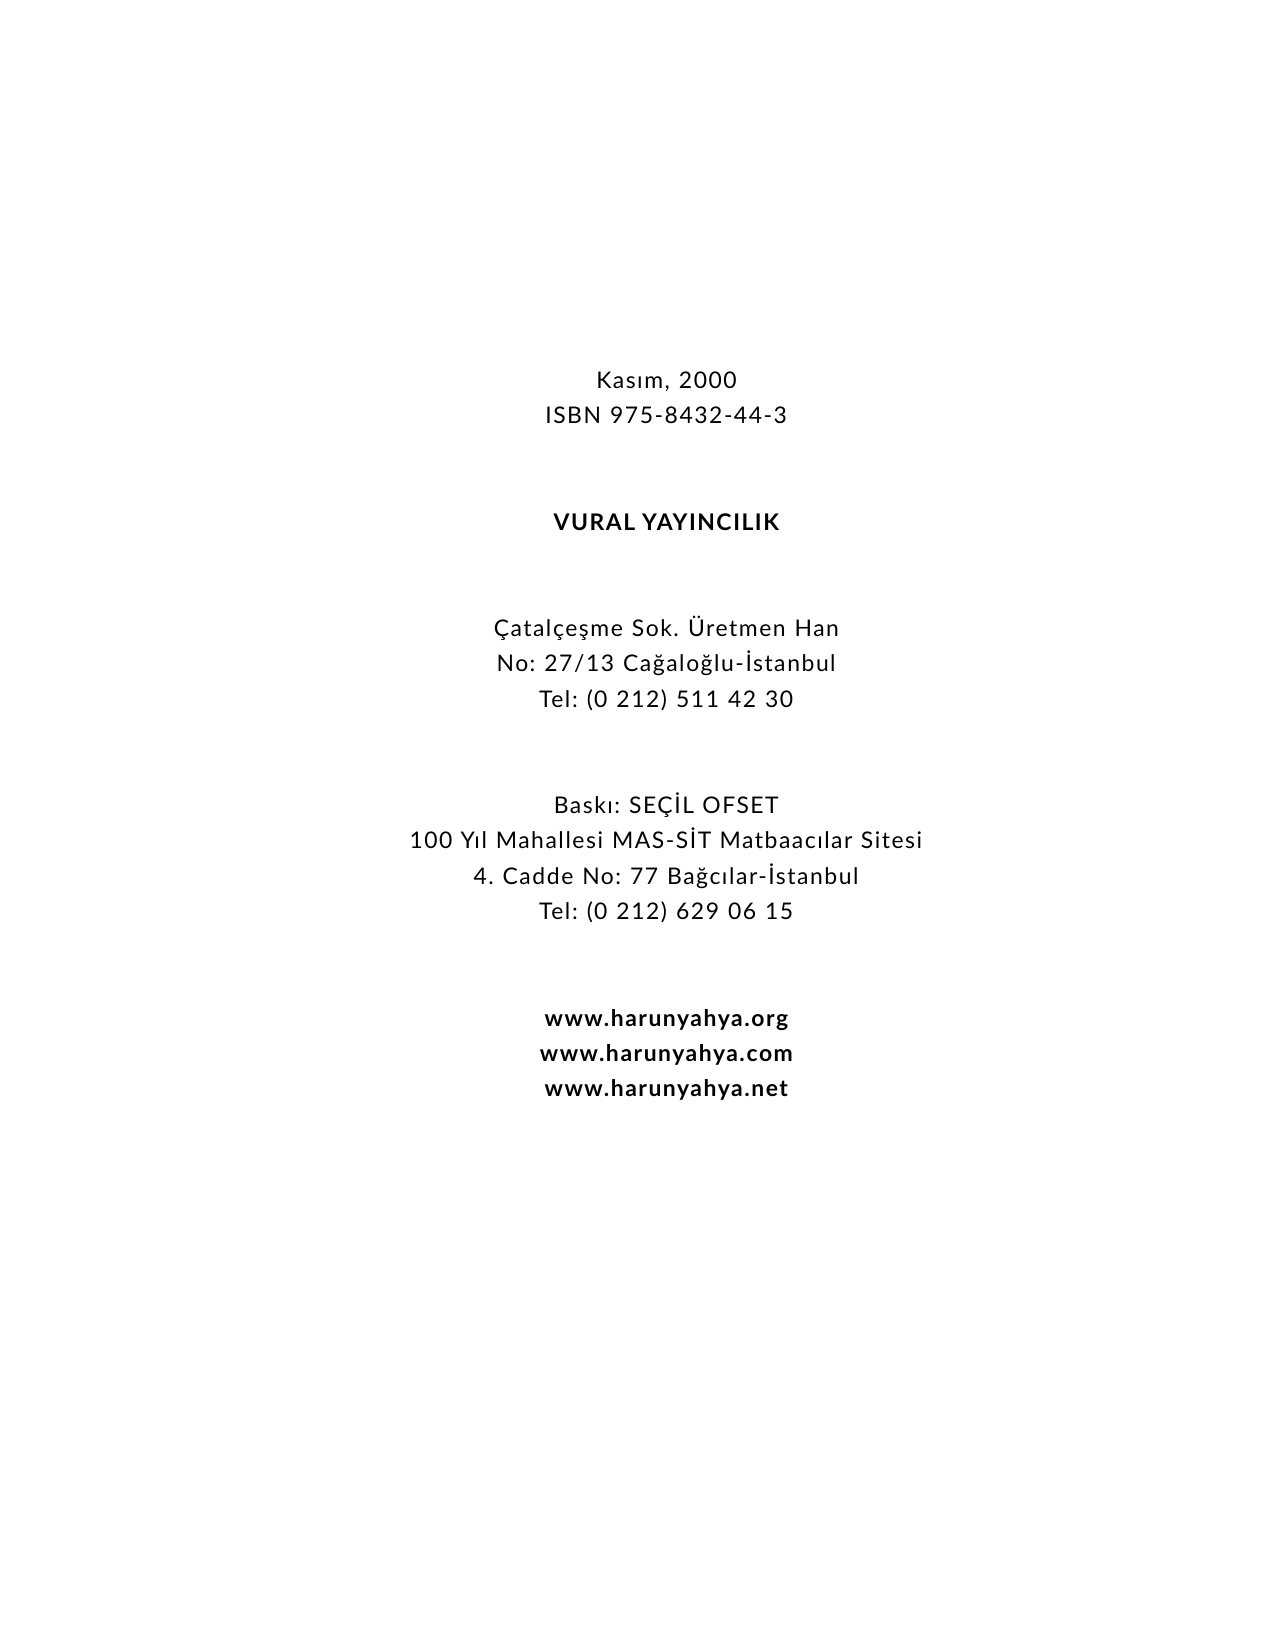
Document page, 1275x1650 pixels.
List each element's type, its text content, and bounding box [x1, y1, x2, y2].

text ISBN 975-8432-44-3 [112, 396, 1161, 431]
text Tel: (0 212) 511 42 30 [112, 679, 1161, 714]
text No: 27/13 Cağaloğlu-İstanbul [112, 643, 1161, 679]
subtitle VURAL YAYINCILIK [112, 502, 1161, 537]
text 100 Yıl Mahallesi MAS-SİT Matbaacılar Sitesi [112, 821, 1161, 856]
text Tel: (0 212) 629 06 15 [112, 891, 1161, 927]
text www.harunyahya.org [112, 998, 1161, 1033]
text www.harunyahya.com [112, 1033, 1161, 1068]
text Çatalçeşme Sok. Üretmen Han [112, 608, 1161, 643]
text www.harunyahya.net [112, 1068, 1161, 1104]
text Baskı: SEÇİL OFSET [112, 785, 1161, 821]
text Kasım, 2000 [172, 360, 1161, 396]
text 4. Cadde No: 77 Bağcılar-İstanbul [112, 856, 1161, 891]
